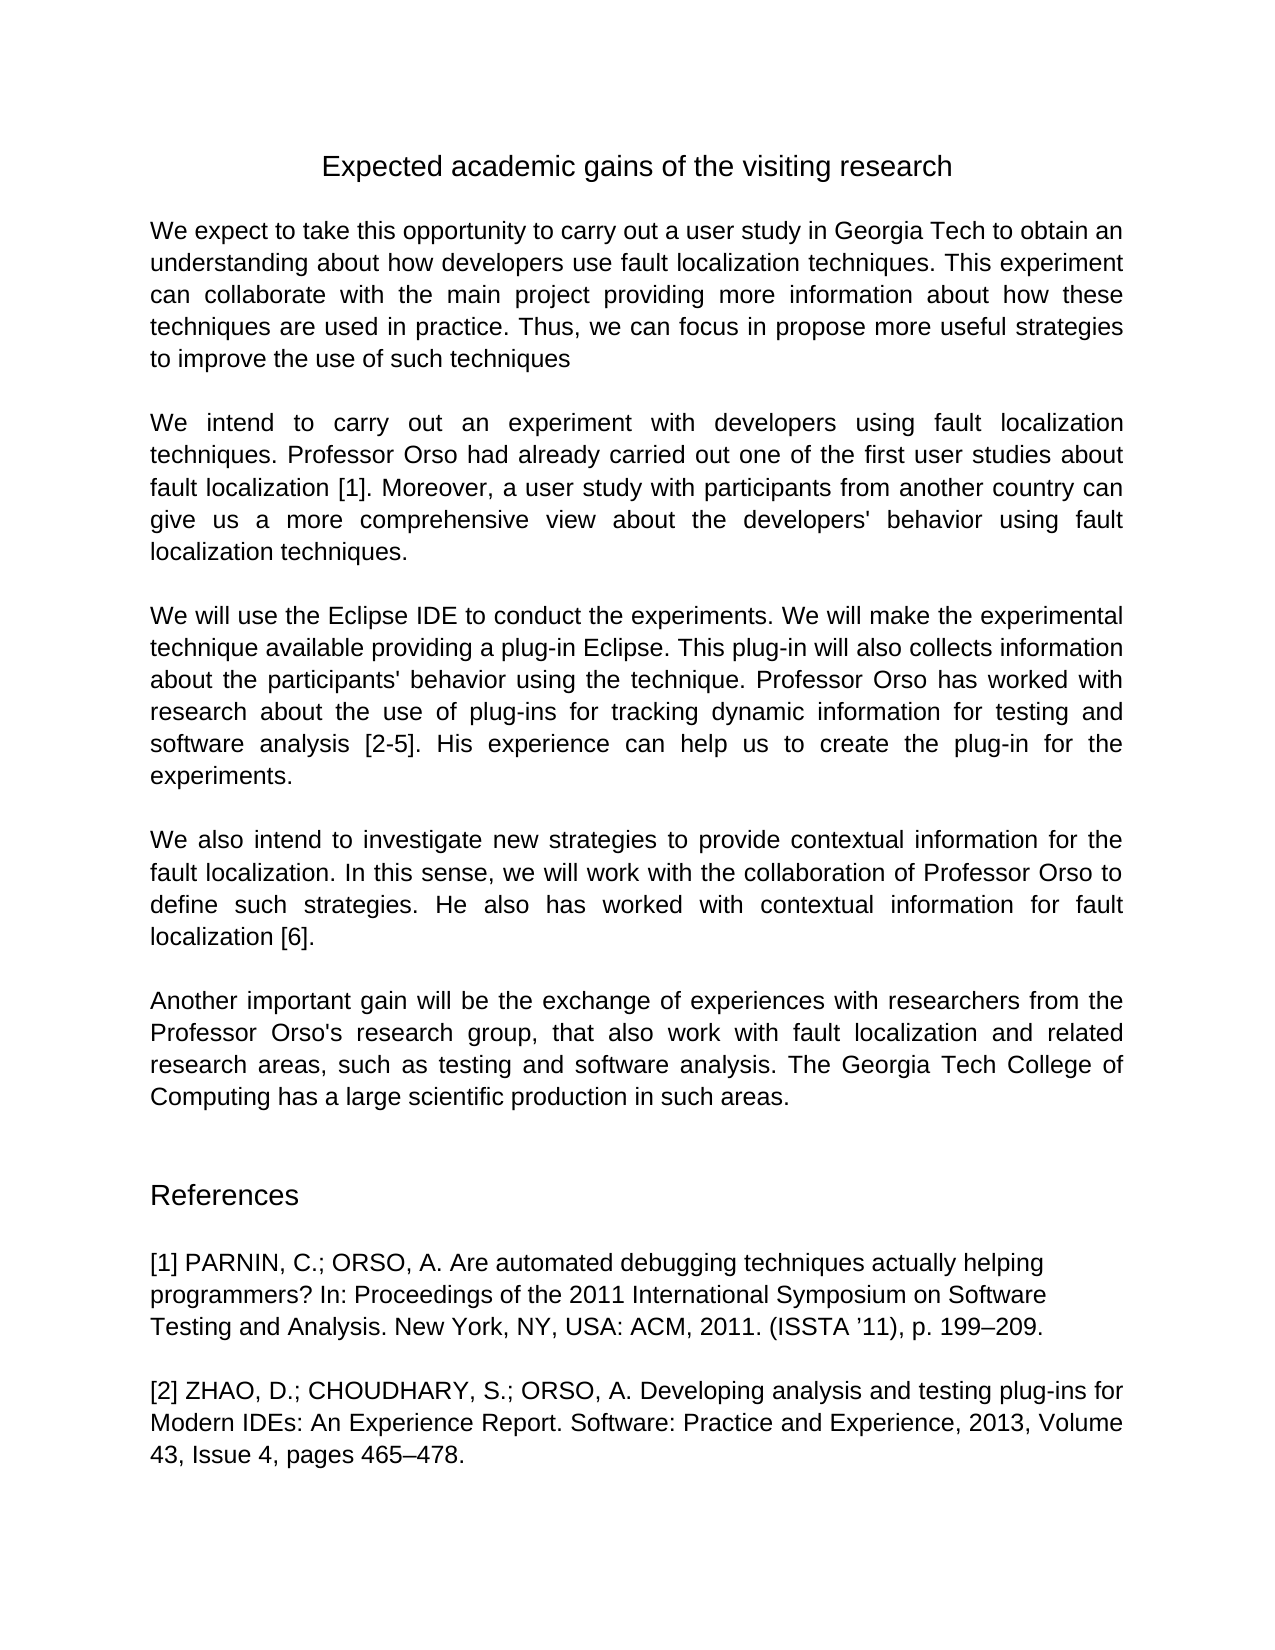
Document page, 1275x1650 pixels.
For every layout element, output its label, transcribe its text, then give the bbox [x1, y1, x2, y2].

text References [150, 1179, 1125, 1212]
text Testing and Analysis. New York, NY, USA: ACM, 2011. (ISSTA ’11), p. 199–209. [150, 1313, 1125, 1341]
text We intend to carry out an experiment with developers using fault localization techniques. Professor Orso had already carried out one of the first user studies about fault localization [1]. Moreover, a user study with participants from another country can give us a more comprehensive view about the developers' behavior using fault localization techniques. [150, 409, 1125, 566]
text programmers? In: Proceedings of the 2011 International Symposium on Software [150, 1281, 1125, 1309]
text Expected academic gains of the visiting research [150, 150, 1125, 183]
text Another important gain will be the exchange of experiences with researchers from the Professor Orso's research group, that also work with fault localization and related research areas, such as testing and software analysis. The Georgia Tech College of Computing has a large scientific production in such areas. [150, 987, 1125, 1111]
text We will use the Eclipse IDE to conduct the experiments. We will make the experimental technique available providing a plug-in Eclipse. This plug-in will also collects information about the participants' behavior using the technique. Professor Orso has worked with research about the use of plug-ins for tracking dynamic information for testing and software analysis [2-5]. His experience can help us to create the plug-in for the experiments. [150, 602, 1125, 790]
text We expect to take this opportunity to carry out a user study in Georgia Tech to obtain an understanding about how developers use fault localization techniques. This experiment can collaborate with the main project providing more information about how these techniques are used in practice. Thus, we can focus in propose more useful strategies to improve the use of such techniques [150, 217, 1125, 373]
text [1] PARNIN, C.; ORSO, A. Are automated debugging techniques actually helping [150, 1249, 1125, 1277]
text [2] ZHAO, D.; CHOUDHARY, S.; ORSO, A. Developing analysis and testing plug-ins for Modern IDEs: An Experience Report. Software: Practice and Experience, 2013, Volume 43, Issue 4, pages 465–478. [150, 1377, 1125, 1469]
text We also intend to investigate new strategies to provide contextual information for the fault localization. In this sense, we will work with the collaboration of Professor Orso to define such strategies. He also has worked with contextual information for fault localization [6]. [150, 826, 1125, 951]
